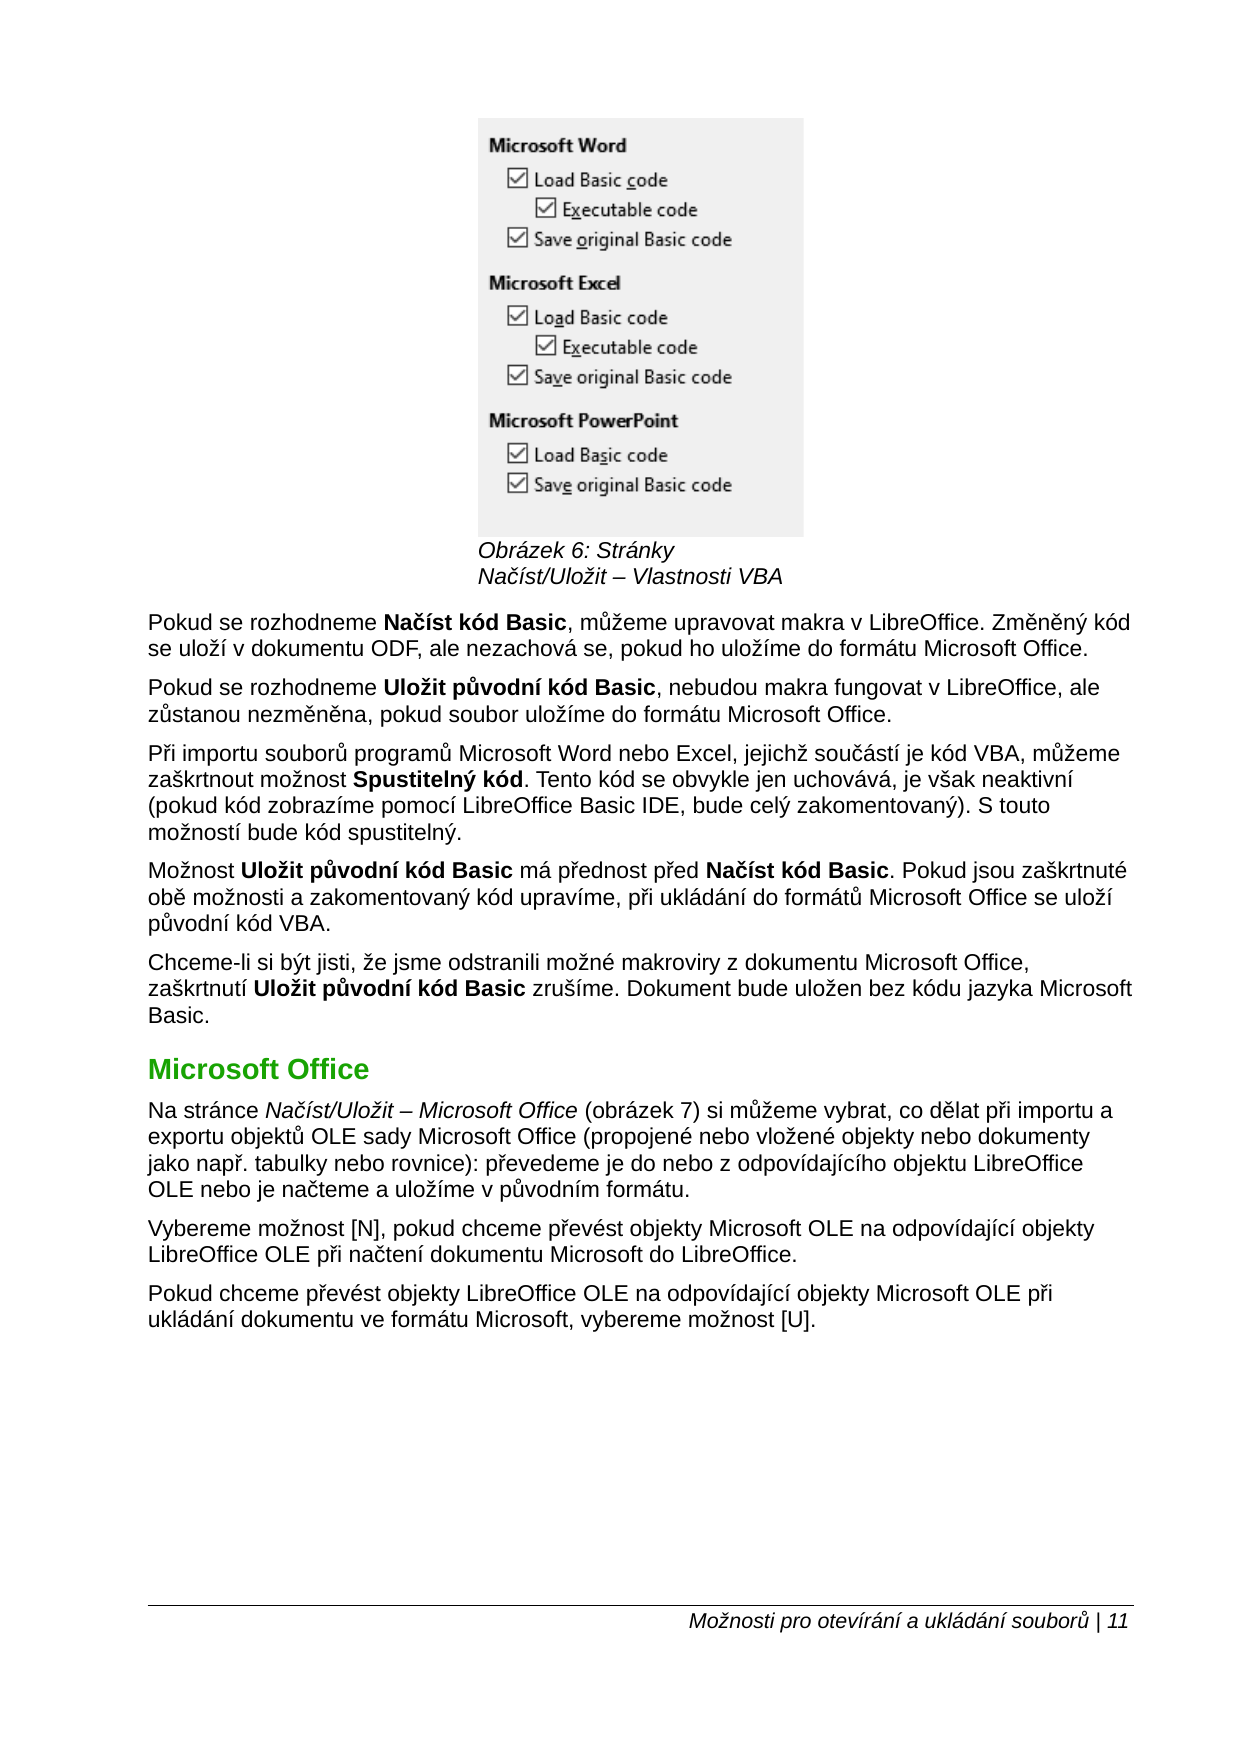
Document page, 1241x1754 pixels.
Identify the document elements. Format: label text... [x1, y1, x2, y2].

picture [478, 118, 804, 537]
text Pokud se rozhodneme Načíst kód Basic, můžeme upravovat makra v LibreOffice. Změněný kód se uloží v dokumentu ODF, ale nezachová se, pokud ho uložíme do formátu Microsoft Office. [148, 609, 1134, 662]
text Na stránce Načíst/Uložit – Microsoft Office (obrázek 7) si můžeme vybrat, co dělat při importu a exportu objektů OLE sady Microsoft Office (propojené nebo vložené objekty nebo dokumenty jako např. tabulky nebo rovnice): převedeme je do nebo z odpovídajícího objektu LibreOffice OLE nebo je načteme a uložíme v původním formátu. [148, 1097, 1134, 1202]
text Při importu souborů programů Microsoft Word nebo Excel, jejichž součástí je kód VBA, můžeme zaškrtnout možnost Spustitelný kód. Tento kód se obvykle jen uchovává, je však neaktivní (pokud kód zobrazíme pomocí LibreOffice Basic IDE, bude celý zakomentovaný). S touto možností bude kód spustitelný. [148, 739, 1134, 845]
text Vybereme možnost [N], pokud chceme převést objekty Microsoft OLE na odpovídající objekty LibreOffice OLE při načtení dokumentu Microsoft do LibreOffice. [148, 1215, 1134, 1268]
text Možnost Uložit původní kód Basic má přednost před Načíst kód Basic. Pokud jsou zaškrtnuté obě možnosti a zakomentovaný kód upravíme, při ukládání do formátů Microsoft Office se uloží původní kód VBA. [148, 857, 1134, 936]
text Obrázek 6: Stránky Načíst/Uložit – Vlastnosti VBA [478, 537, 804, 589]
text Pokud chceme převést objekty LibreOffice OLE na odpovídající objekty Microsoft OLE při ukládání dokumentu ve formátu Microsoft, vybereme možnost [U]. [148, 1280, 1134, 1333]
text Pokud se rozhodneme Uložit původní kód Basic, nebudou makra fungovat v LibreOffice, ale zůstanou nezměněna, pokud soubor uložíme do formátu Microsoft Office. [148, 674, 1134, 727]
text Chceme-li si být jisti, že jsme odstranili možné makroviry z dokumentu Microsoft Office, zaškrtnutí Uložit původní kód Basic zrušíme. Dokument bude uložen bez kódu jazyka Microsoft Basic. [148, 949, 1134, 1028]
subtitle Microsoft Office [148, 1052, 1134, 1085]
